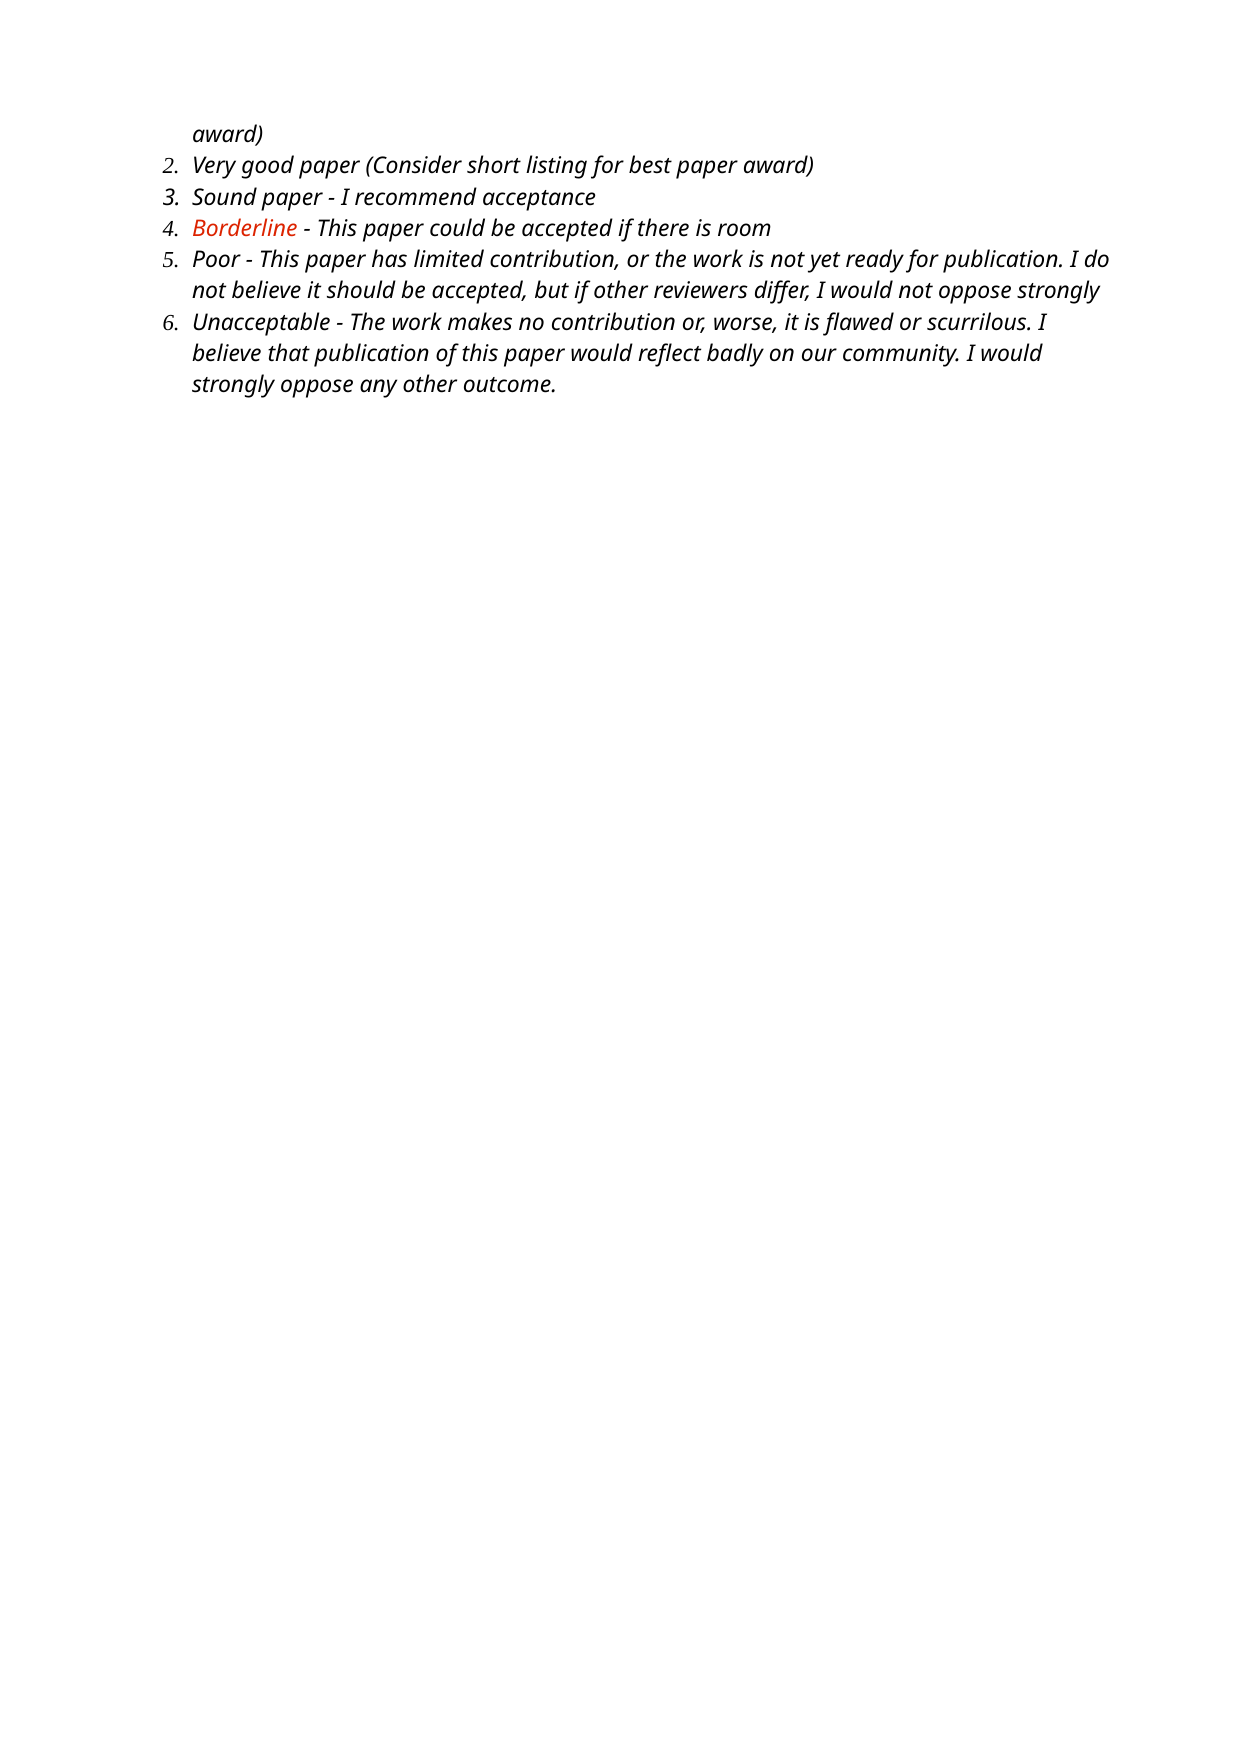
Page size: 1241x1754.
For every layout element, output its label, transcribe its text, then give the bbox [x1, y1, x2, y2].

list award) [162, 118, 1122, 149]
list Poor - This paper has limited contribution, or the work is not yet ready for publication. I do not believe it should be accepted, but if other reviewers differ, I would not oppose strongly [162, 243, 1122, 306]
list Sound paper - I recommend acceptance [162, 181, 1122, 212]
list Unacceptable - The work makes no contribution or, worse, it is flawed or scurrilous. I believe that publication of this paper would reflect badly on our community. I would strongly oppose any other outcome. [162, 306, 1122, 399]
list Borderline - This paper could be accepted if there is room [162, 212, 1122, 243]
list Very good paper (Consider short listing for best paper award) [162, 149, 1122, 181]
